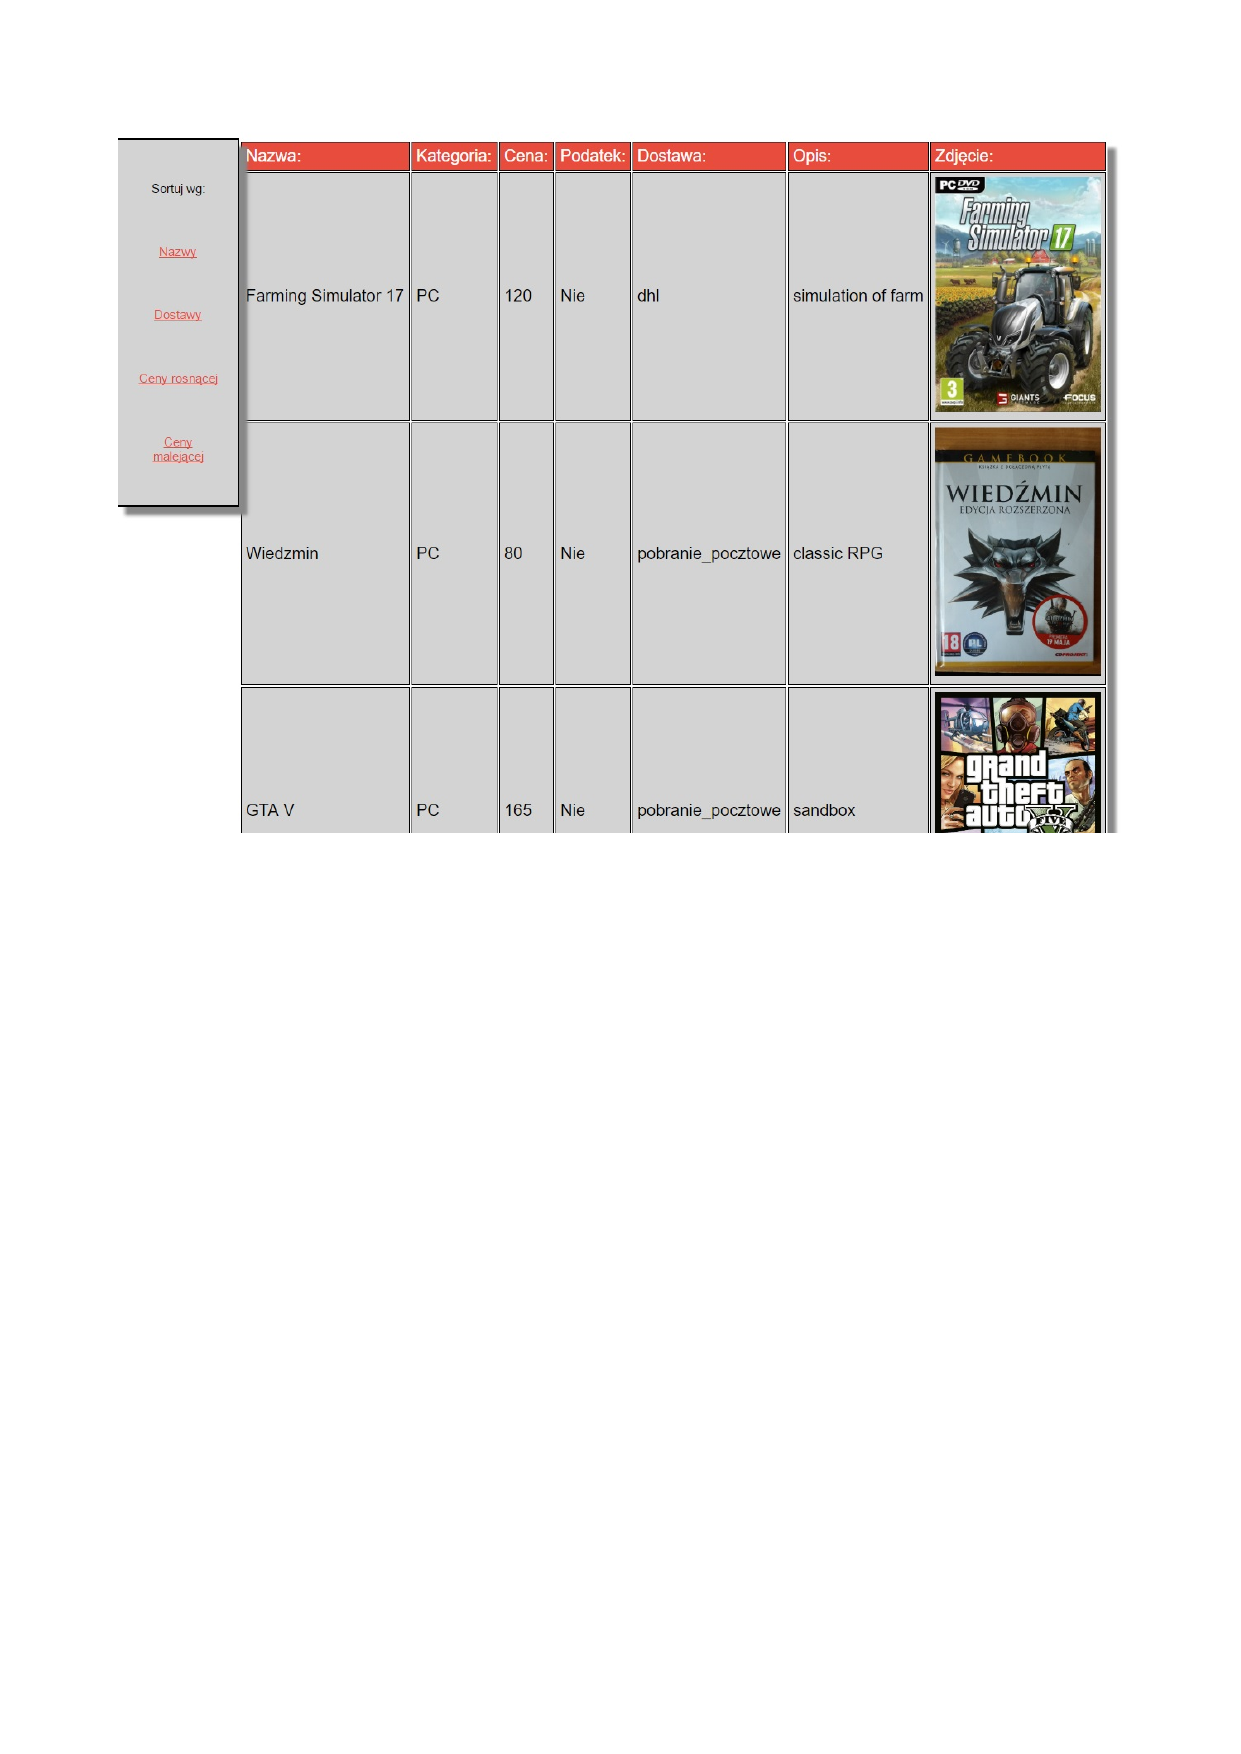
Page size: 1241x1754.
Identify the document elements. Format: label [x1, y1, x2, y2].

picture [118, 118, 1122, 833]
